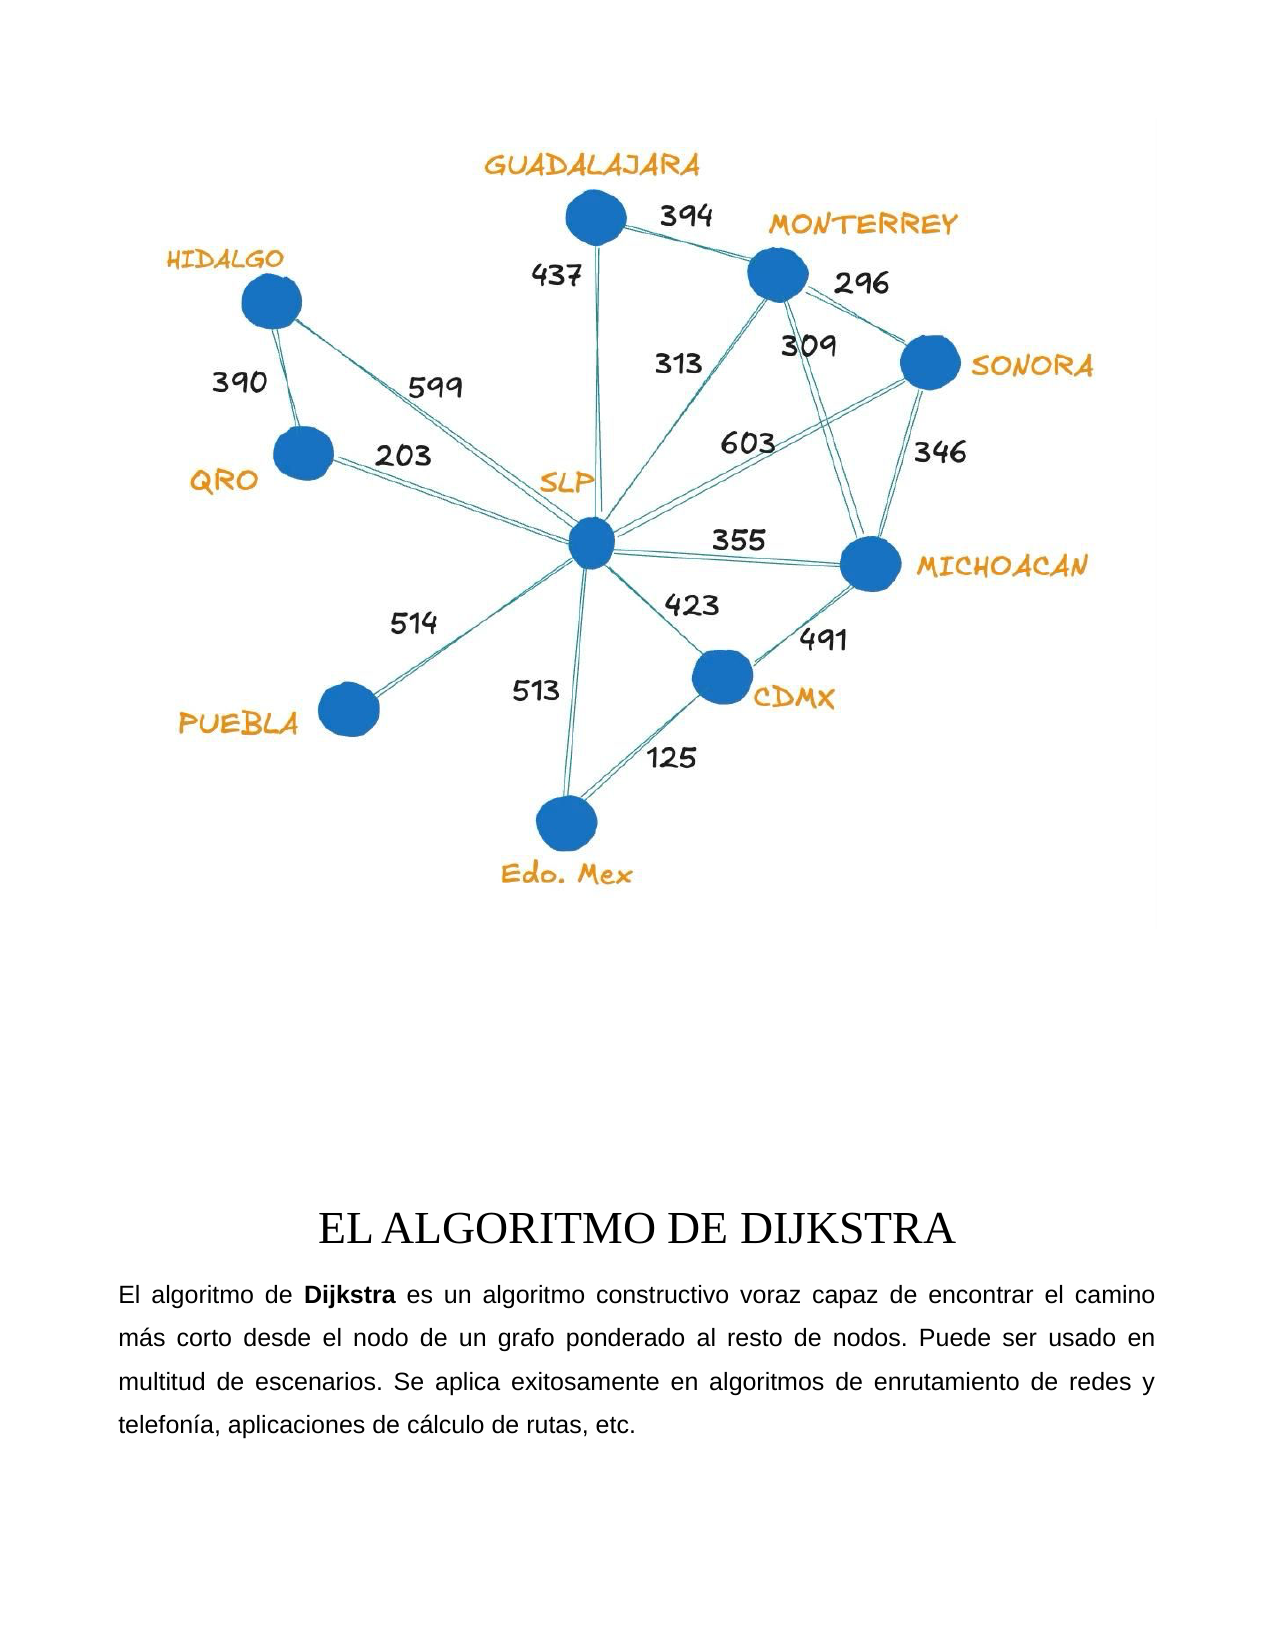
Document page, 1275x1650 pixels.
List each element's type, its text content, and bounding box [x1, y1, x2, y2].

text EL ALGORITMO DE DIJKSTRA [118, 1201, 1157, 1254]
text El algoritmo de Dijkstra es un algoritmo constructivo voraz capaz de encontrar el camino más corto desde el nodo de un grafo ponderado al resto de nodos. Puede ser usado en multitud de escenarios. Se aplica exitosamente en algoritmos de enrutamiento de redes y telefonía, aplicaciones de cálculo de rutas, etc. [118, 1280, 1157, 1438]
picture [118, 118, 1157, 929]
